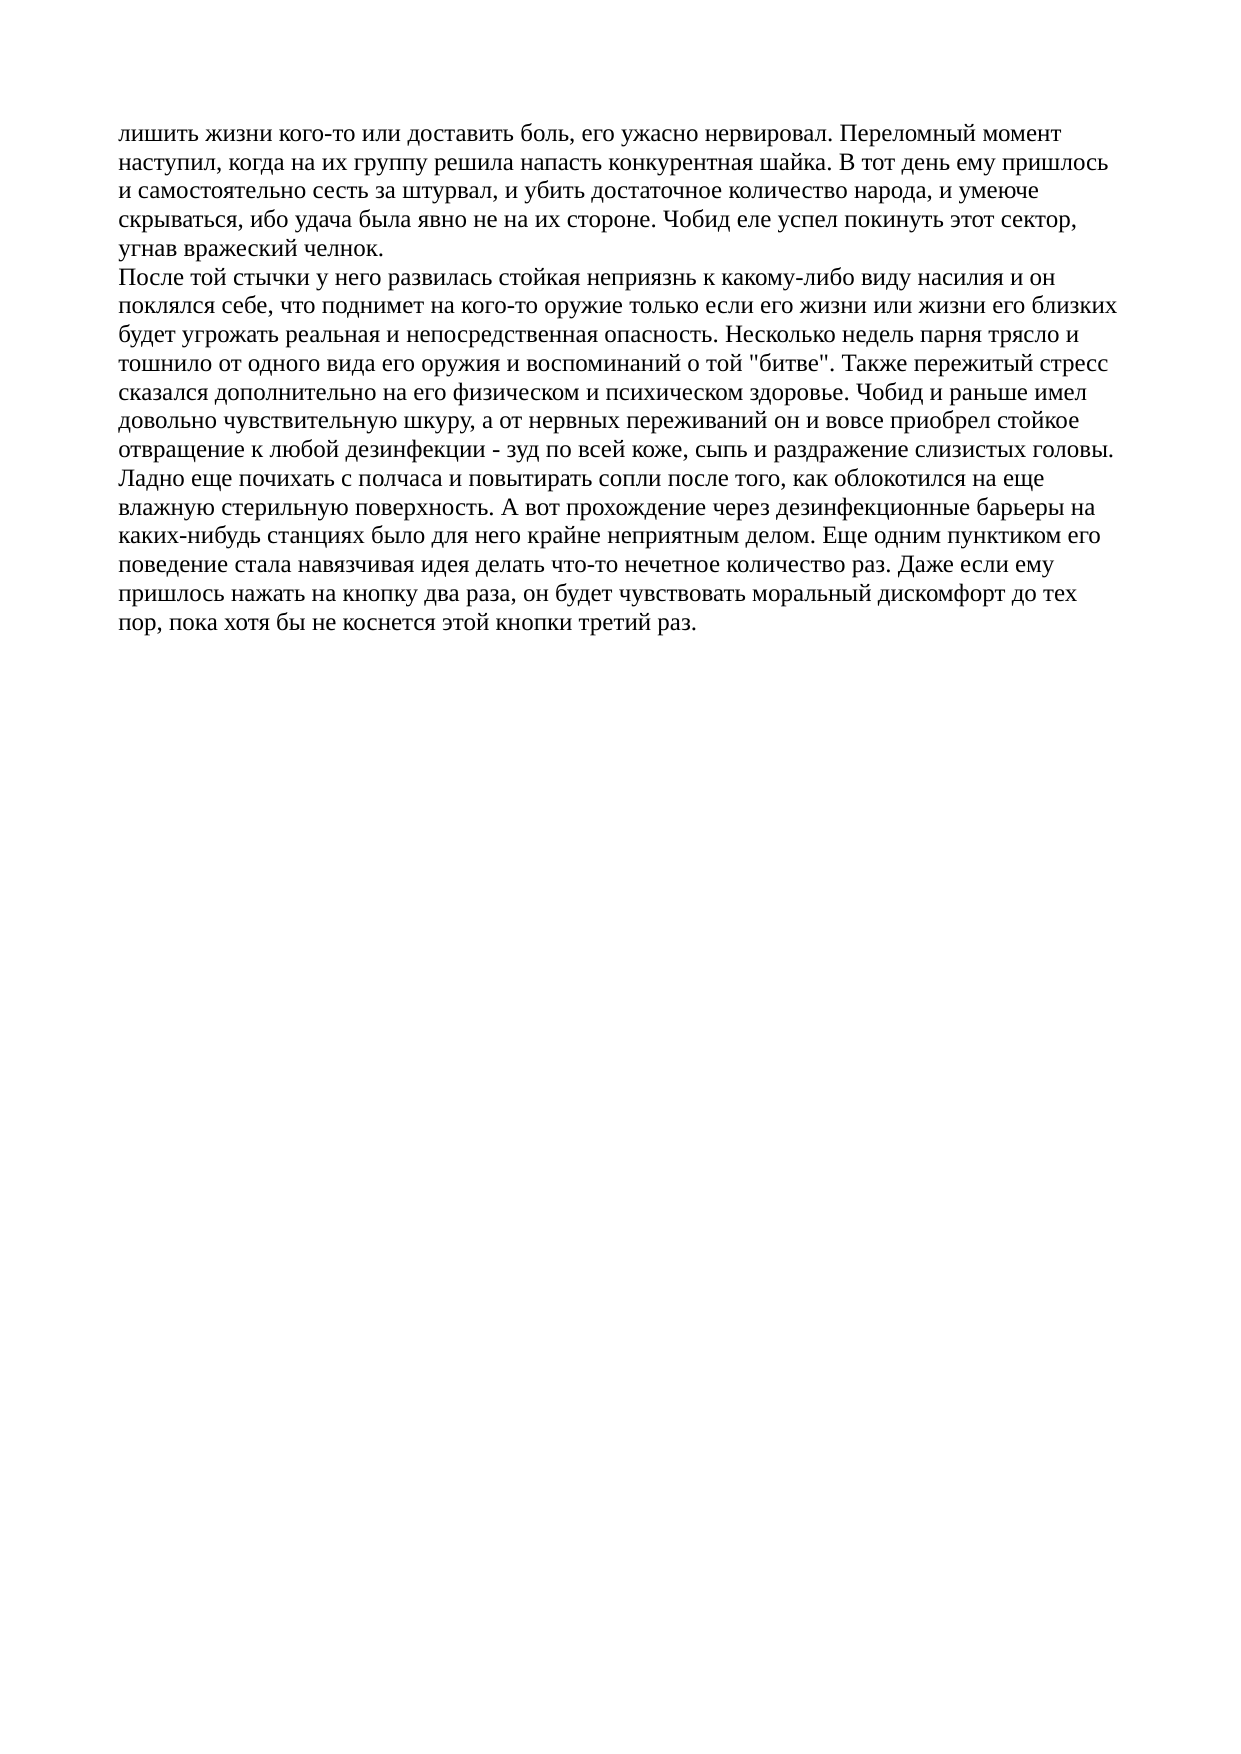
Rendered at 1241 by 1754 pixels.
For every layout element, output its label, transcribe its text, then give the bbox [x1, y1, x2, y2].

text лишить жизни кого-то или доставить боль, его ужасно нервировал. Переломный момент наступил, когда на их группу решила напасть конкурентная шайка. В тот день ему пришлось и самостоятельно сесть за штурвал, и убить достаточное количество народа, и умеюче скрываться, ибо удача была явно не на их стороне. Чобид еле успел покинуть этот сектор, угнав вражеский челнок. [118, 118, 1122, 262]
text После той стычки у него развилась стойкая неприязнь к какому-либо виду насилия и он поклялся себе, что поднимет на кого-то оружие только если его жизни или жизни его близких будет угрожать реальная и непосредственная опасность. Несколько недель парня трясло и тошнило от одного вида его оружия и воспоминаний о той "битве". Также пережитый стресс сказался дополнительно на его физическом и психическом здоровье. Чобид и раньше имел довольно чувствительную шкуру, а от нервных переживаний он и вовсе приобрел стойкое отвращение к любой дезинфекции - зуд по всей коже, сыпь и раздражение слизистых головы. Ладно еще почихать с полчаса и повытирать сопли после того, как облокотился на еще влажную стерильную поверхность. А вот прохождение через дезинфекционные барьеры на каких-нибудь станциях было для него крайне неприятным делом. Еще одним пунктиком его поведение стала навязчивая идея делать что-то нечетное количество раз. Даже если ему пришлось нажать на кнопку два раза, он будет чувствовать моральный дискомфорт до тех пор, пока хотя бы не коснется этой кнопки третий раз. [118, 262, 1122, 636]
